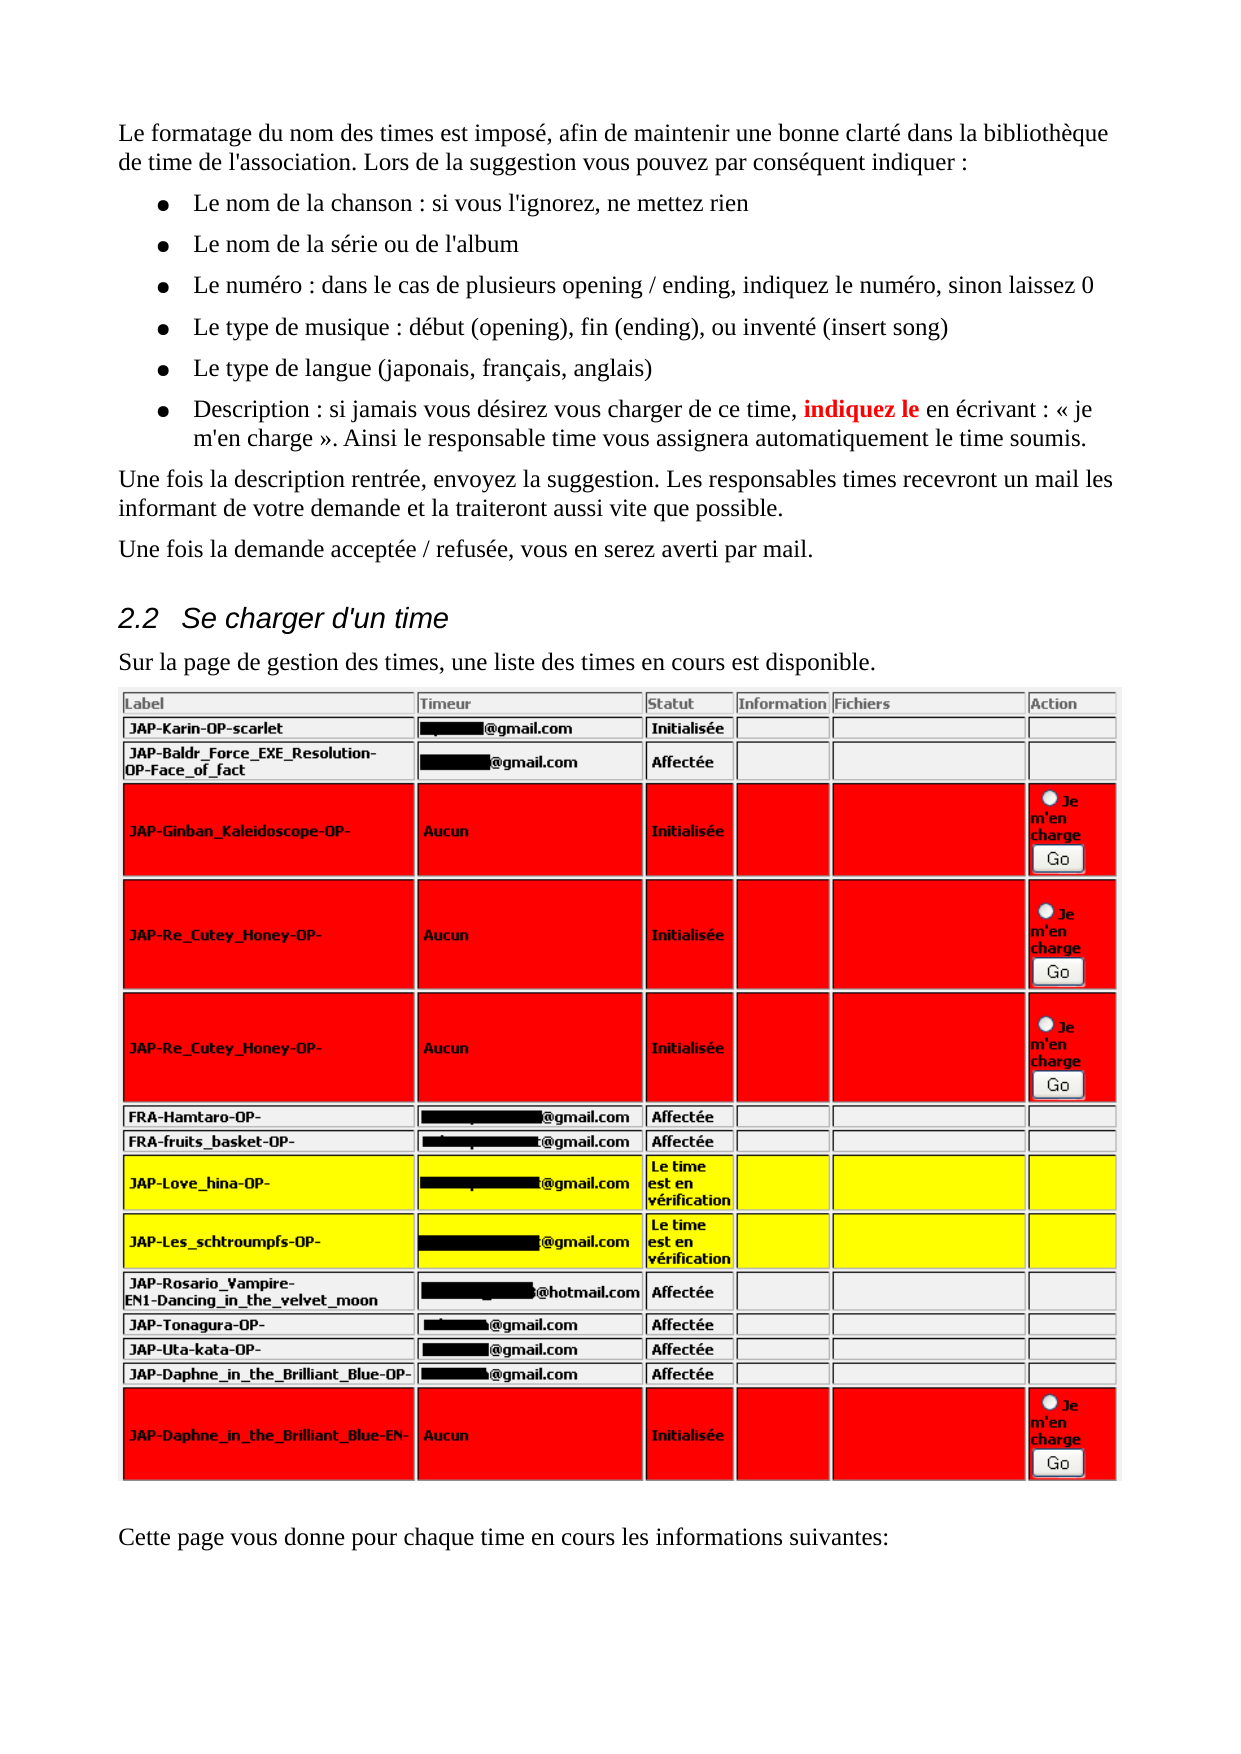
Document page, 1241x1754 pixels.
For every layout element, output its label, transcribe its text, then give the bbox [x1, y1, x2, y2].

list Le numéro : dans le cas de plusieurs opening / ending, indiquez le numéro, sinon laissez 0 [156, 271, 1122, 299]
subtitle Se charger d'un time [118, 601, 1122, 634]
list Le type de langue (japonais, français, anglais) [156, 353, 1122, 382]
text Cette page vous donne pour chaque time en cours les informations suivantes: [118, 1522, 1122, 1550]
text Sur la page de gestion des times, une liste des times en cours est disponible. [118, 647, 1122, 675]
list Description : si jamais vous désirez vous charger de ce time, indiquez le en écrivant : « je m'en charge ». Ainsi le responsable time vous assignera automatiquement le time soumis. [156, 394, 1122, 452]
picture [118, 687, 1122, 1481]
text Une fois la demande acceptée / refusée, vous en serez averti par mail. [118, 534, 1122, 563]
list Le nom de la chanson : si vous l'ignorez, ne mettez rien [156, 188, 1122, 217]
list Le nom de la série ou de l'album [156, 229, 1122, 258]
list Le type de musique : début (opening), fin (ending), ou inventé (insert song) [156, 312, 1122, 341]
text Le formatage du nom des times est imposé, afin de maintenir une bonne clarté dans la bibliothèque de time de l'association. Lors de la suggestion vous pouvez par conséquent indiquer : [118, 118, 1122, 176]
text Une fois la description rentrée, envoyez la suggestion. Les responsables times recevront un mail les informant de votre demande et la traiteront aussi vite que possible. [118, 464, 1122, 522]
